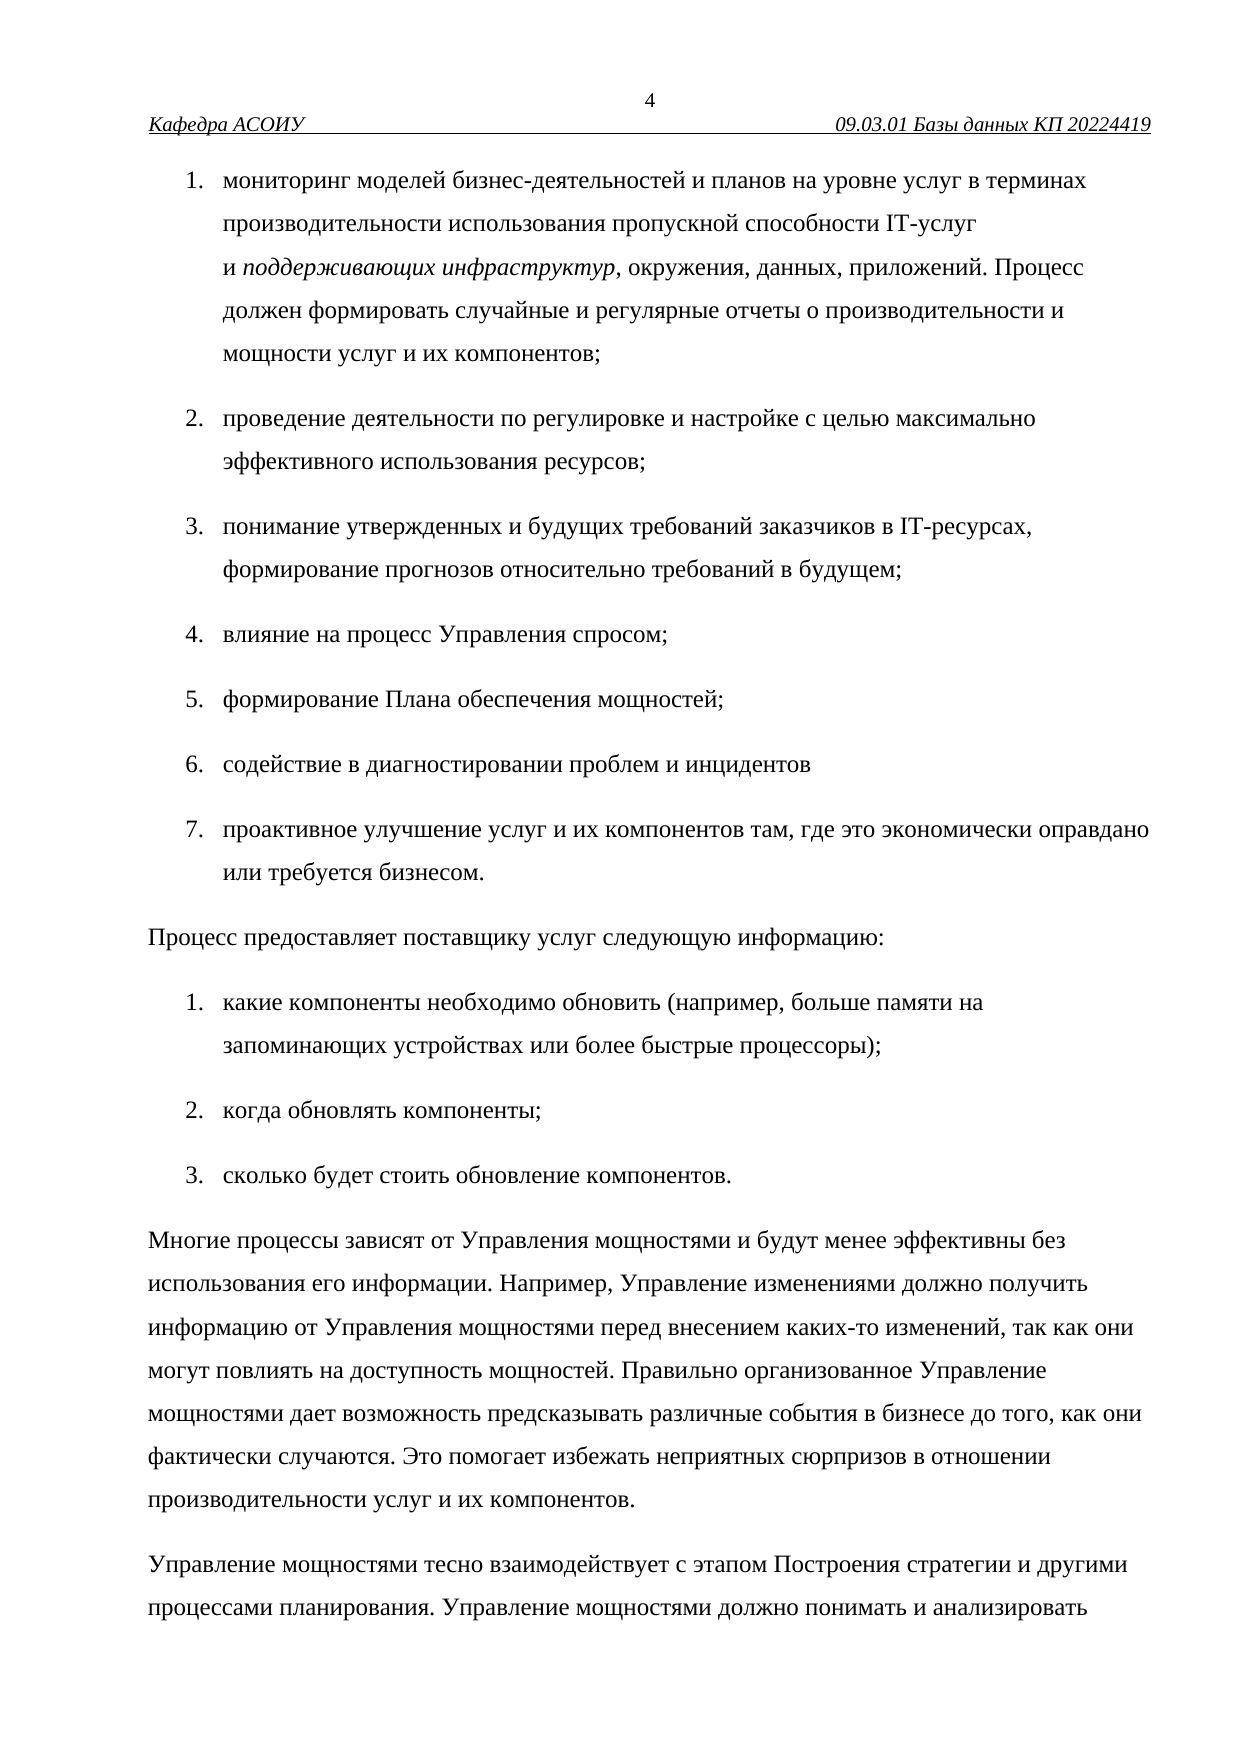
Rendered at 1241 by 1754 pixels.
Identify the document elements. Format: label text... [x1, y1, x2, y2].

list проактивное улучшение услуг и их компонентов там, где это экономически оправдано или требуется бизнесом. [185, 814, 1152, 886]
list влияние на процесс Управления спросом; [185, 619, 1152, 648]
list когда обновлять компоненты; [185, 1095, 1152, 1124]
list какие компоненты необходимо обновить (например, больше памяти на запоминающих устройствах или более быстрые процессоры); [185, 987, 1152, 1059]
list сколько будет стоить обновление компонентов. [185, 1160, 1152, 1189]
list содействие в диагностировании проблем и инцидентов [185, 749, 1152, 778]
list мониторинг моделей бизнес-деятельностей и планов на уровне услуг в терминах производительности использования пропускной способности IT-услуг и поддерживающих инфраструктур, окружения, данных, приложений. Процесс должен формировать случайные и регулярные отчеты о производительности и мощности услуг и их компонентов; [185, 165, 1152, 367]
list формирование Плана обеспечения мощностей; [185, 684, 1152, 713]
text Управление мощностями тесно взаимодействует с этапом Построения стратегии и другими процессами планирования. Управление мощностями должно понимать и анализировать [148, 1549, 1152, 1621]
text Многие процессы зависят от Управления мощностями и будут менее эффективны без использования его информации. Например, Управление изменениями должно получить информацию от Управления мощностями перед внесением каких-то изменений, так как они могут повлиять на доступность мощностей. Правильно организованное Управление мощностями дает возможность предсказывать различные события в бизнесе до того, как они фактически случаются. Это помогает избежать неприятных сюрпризов в отношении производительности услуг и их компонентов. [148, 1225, 1152, 1513]
list проведение деятельности по регулировке и настройке с целью максимально эффективного использования ресурсов; [185, 403, 1152, 475]
list понимание утвержденных и будущих требований заказчиков в IT-ресурсах, формирование прогнозов относительно требований в будущем; [185, 511, 1152, 583]
text Процесс предоставляет поставщику услуг следующую информацию: [148, 922, 1152, 951]
